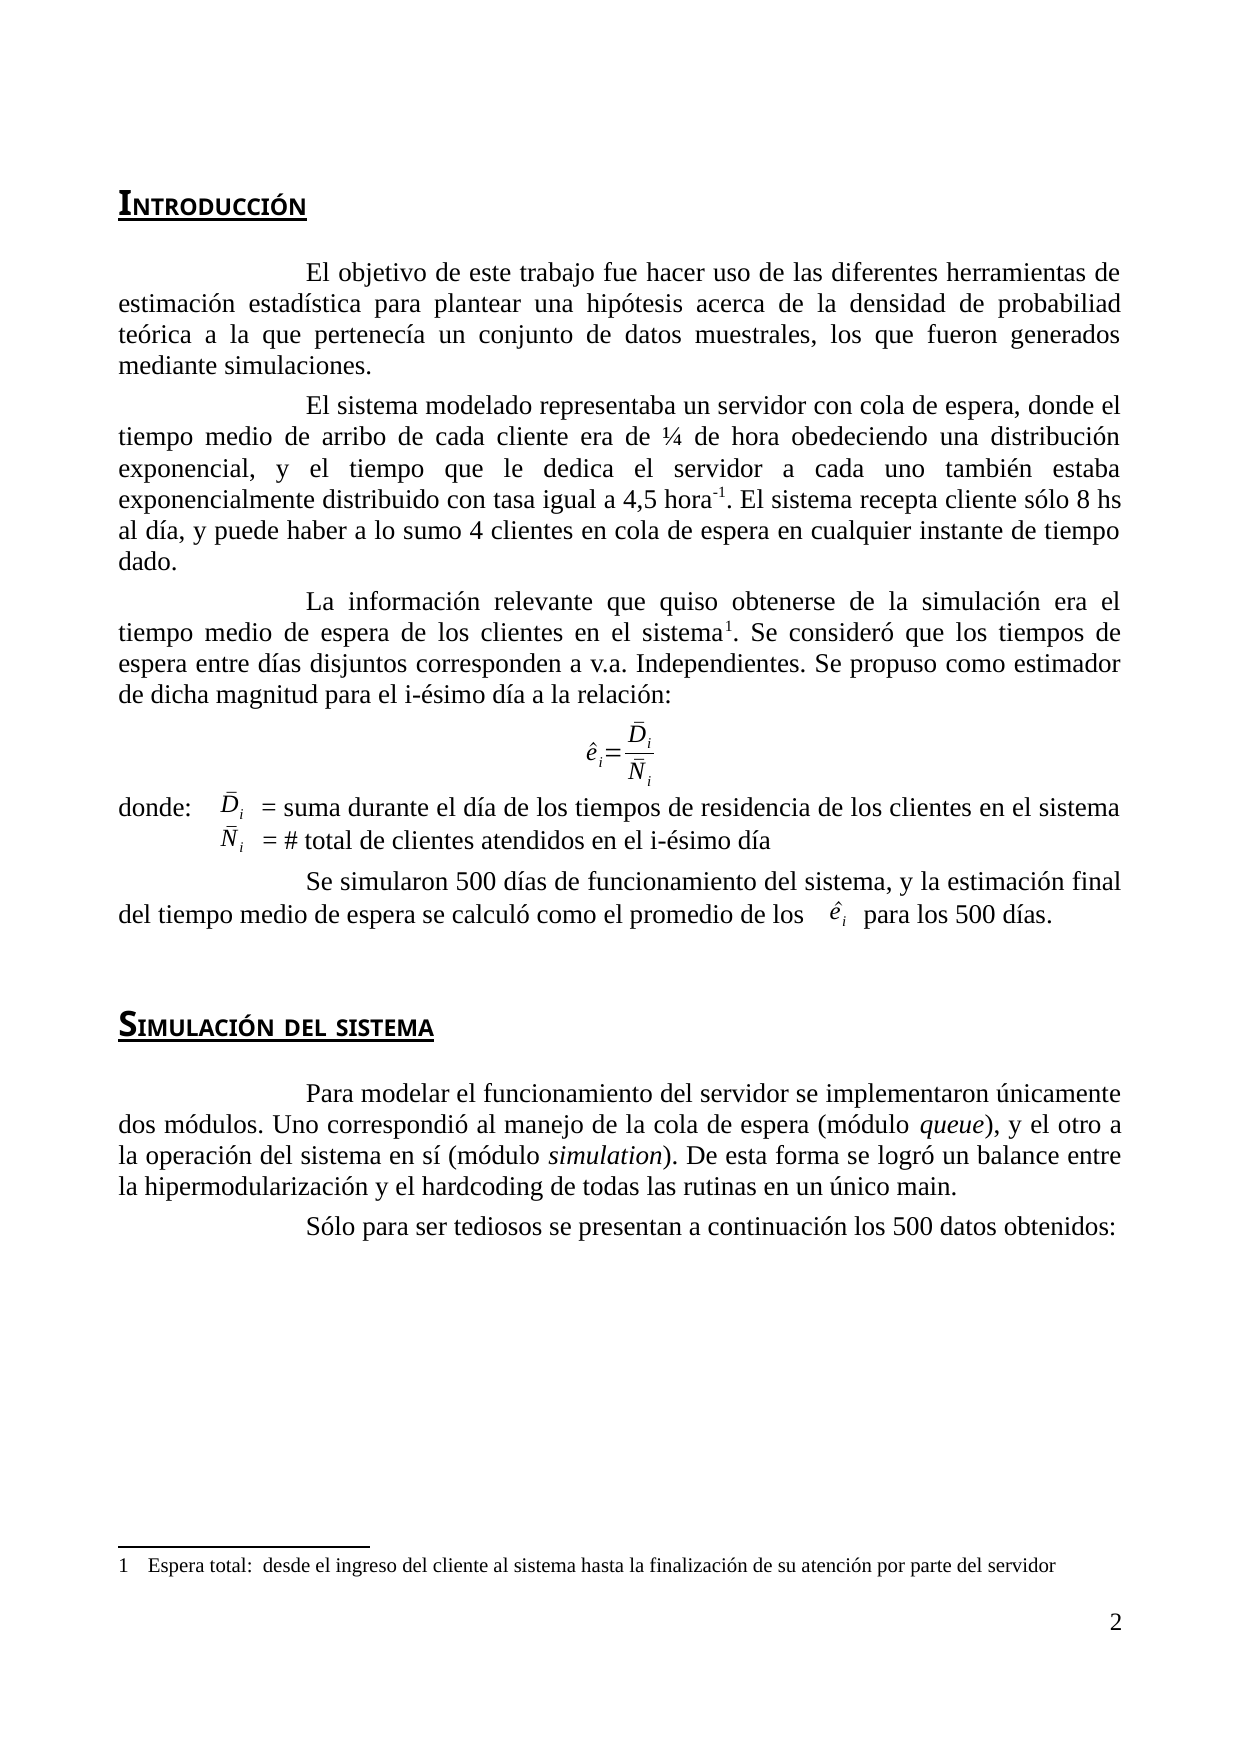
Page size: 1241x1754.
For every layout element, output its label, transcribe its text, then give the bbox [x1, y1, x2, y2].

text Se simularon 500 días de funcionamiento del sistema, y la estimación final del tiempo medio de espera se calculó como el promedio de los para los 500 días. [118, 865, 1122, 930]
subtitle Simulación del sistema [118, 999, 1122, 1047]
text El objetivo de este trabajo fue hacer uso de las diferentes herramientas de estimación estadística para plantear una hipótesis acerca de la densidad de probabiliad teórica a la que pertenecía un conjunto de datos muestrales, los que fueron generados mediante simulaciones. [118, 256, 1122, 380]
text El sistema modelado representaba un servidor con cola de espera, donde el tiempo medio de arribo de cada cliente era de ¼ de hora obedeciendo una distribución exponencial, y el tiempo que le dedica el servidor a cada uno también estaba exponencialmente distribuido con tasa igual a 4,5 hora-1. El sistema recepta cliente sólo 8 hs al día, y puede haber a lo sumo 4 clientes en cola de espera en cualquier instante de tiempo dado. [118, 389, 1122, 576]
text Sólo para ser tediosos se presentan a continuación los 500 datos obtenidos: [118, 1210, 1122, 1241]
text donde: = suma durante el día de los tiempos de residencia de los clientes en el sistema = # total de clientes atendidos en el i-ésimo día [118, 789, 1122, 856]
subtitle Introducción [118, 178, 1122, 226]
text Espera total: desde el ingreso del cliente al sistema hasta la finalización de su atención por parte del servidor [118, 1553, 1122, 1577]
text Para modelar el funcionamiento del servidor se implementaron únicamente dos módulos. Uno correspondió al manejo de la cola de espera (módulo queue), y el otro a la operación del sistema en sí (módulo simulation). De esta forma se logró un balance entre la hipermodularización y el hardcoding de todas las rutinas en un único main. [118, 1077, 1122, 1201]
text La información relevante que quiso obtenerse de la simulación era el tiempo medio de espera de los clientes en el sistema. Se consideró que los tiempos de espera entre días disjuntos corresponden a v.a. Independientes. Se propuso como estimador de dicha magnitud para el i-ésimo día a la relación: [118, 585, 1122, 710]
